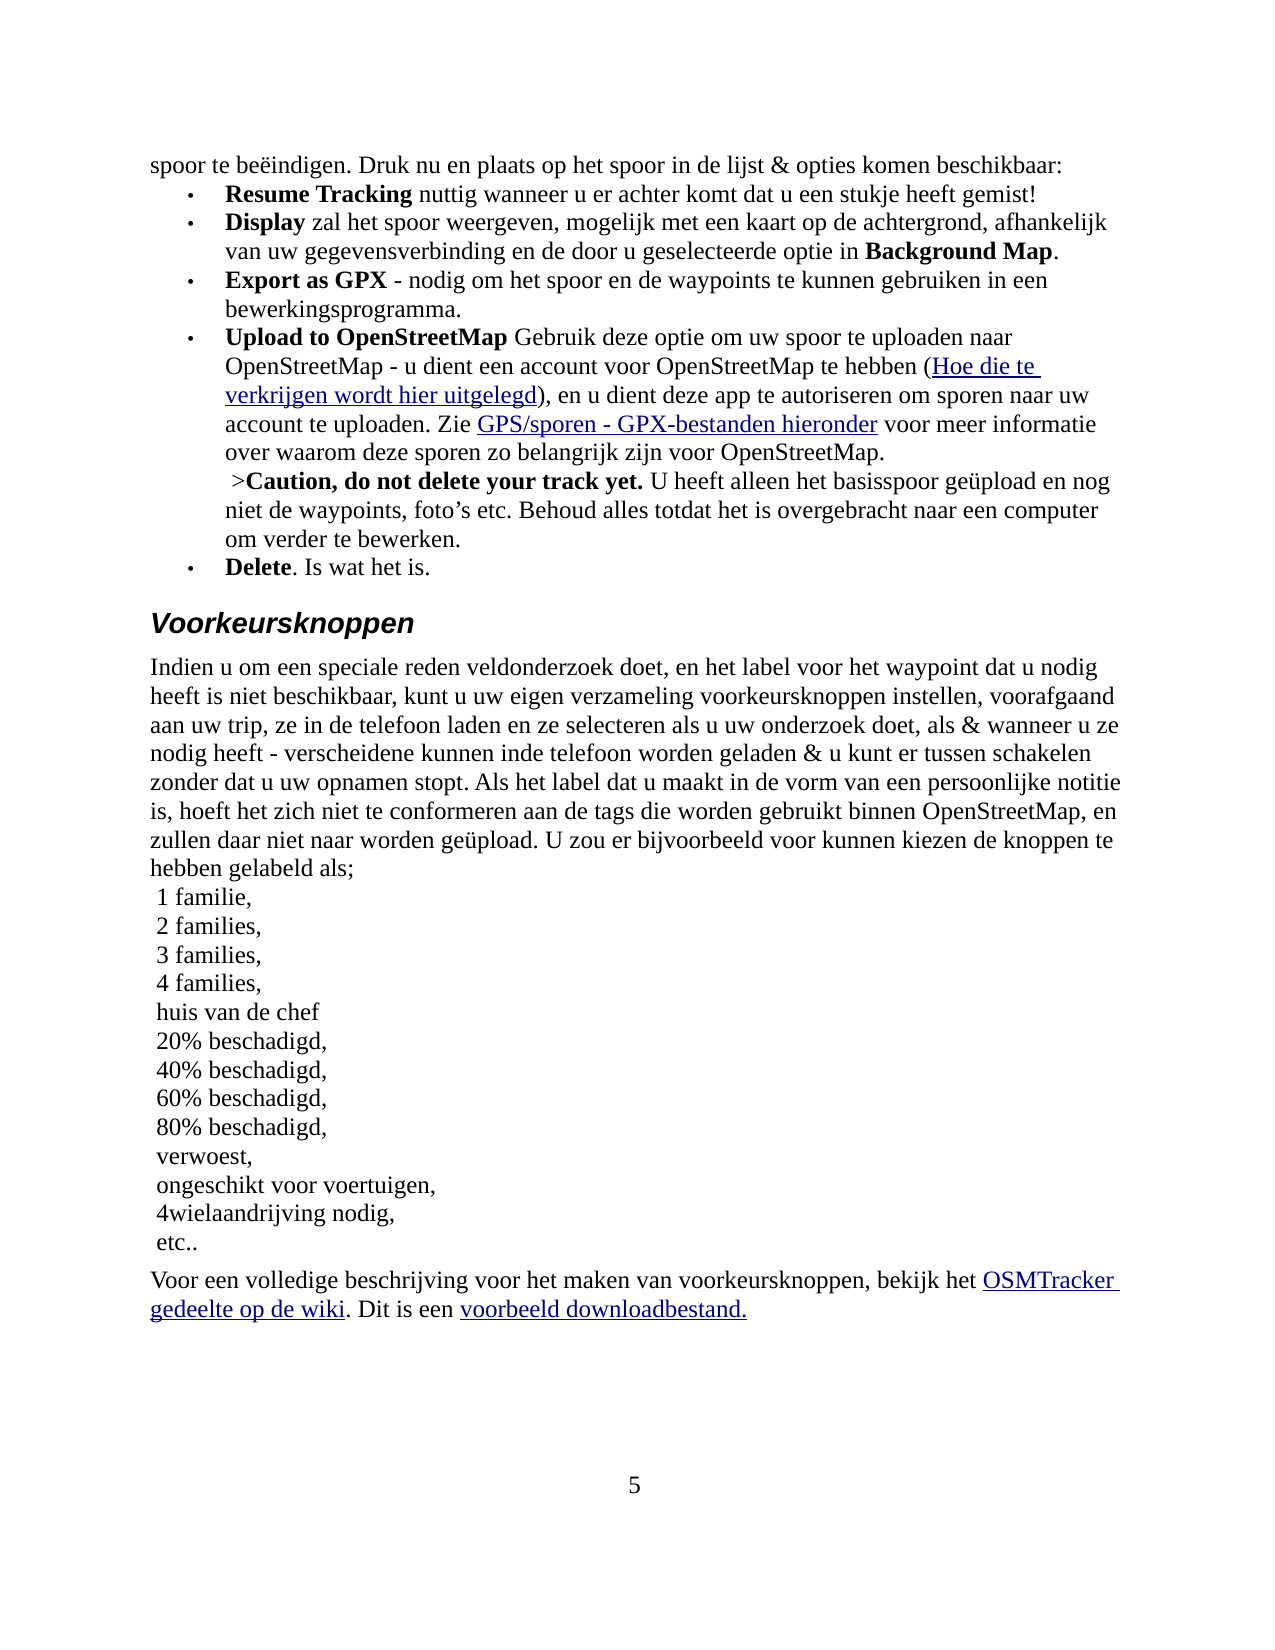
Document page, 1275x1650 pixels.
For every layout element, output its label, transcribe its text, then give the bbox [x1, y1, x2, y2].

text spoor te beëindigen. Druk nu en plaats op het spoor in de lijst & opties komen beschikbaar: [150, 150, 1125, 179]
text Voor een volledige beschrijving voor het maken van voorkeursknoppen, bekijk het OSMTracker gedeelte op de wiki. Dit is een voorbeeld downloadbestand. [150, 1265, 1125, 1322]
list Display zal het spoor weergeven, mogelijk met een kaart op de achtergrond, afhankelijk van uw gegevensverbinding en de door u geselecteerde optie in Background Map. [187, 207, 1125, 265]
list Delete. Is wat het is. [187, 552, 1125, 581]
list Resume Tracking nuttig wanneer u er achter komt dat u een stukje heeft gemist! [187, 179, 1125, 207]
list Export as GPX - nodig om het spoor en de waypoints te kunnen gebruiken in een bewerkingsprogramma. [187, 265, 1125, 322]
text Indien u om een speciale reden veldonderzoek doet, en het label voor het waypoint dat u nodig heeft is niet beschikbaar, kunt u uw eigen verzameling voorkeursknoppen instellen, voorafgaand aan uw trip, ze in de telefoon laden en ze selecteren als u uw onderzoek doet, als & wanneer u ze nodig heeft - verscheidene kunnen inde telefoon worden geladen & u kunt er tussen schakelen zonder dat u uw opnamen stopt. Als het label dat u maakt in de vorm van een persoonlijke notitie is, hoeft het zich niet te conformeren aan de tags die worden gebruikt binnen OpenStreetMap, en zullen daar niet naar worden geüpload. U zou er bijvoorbeeld voor kunnen kiezen de knoppen te hebben gelabeld als; 1 familie, 2 families, 3 families, 4 families, huis van de chef 20% beschadigd, 40% beschadigd, 60% beschadigd, 80% beschadigd, verwoest, ongeschikt voor voertuigen, 4wielaandrijving nodig, etc.. [150, 652, 1125, 1256]
subtitle Voorkeursknoppen [150, 606, 1125, 640]
list Upload to OpenStreetMap Gebruik deze optie om uw spoor te uploaden naar OpenStreetMap - u dient een account voor OpenStreetMap te hebben (Hoe die te verkrijgen wordt hier uitgelegd), en u dient deze app te autoriseren om sporen naar uw account te uploaden. Zie GPS/sporen - GPX-bestanden hieronder voor meer informatie over waarom deze sporen zo belangrijk zijn voor OpenStreetMap. >Caution, do not delete your track yet. U heeft alleen het basisspoor geüpload en nog niet de waypoints, foto’s etc. Behoud alles totdat het is overgebracht naar een computer om verder te bewerken. [187, 322, 1125, 552]
